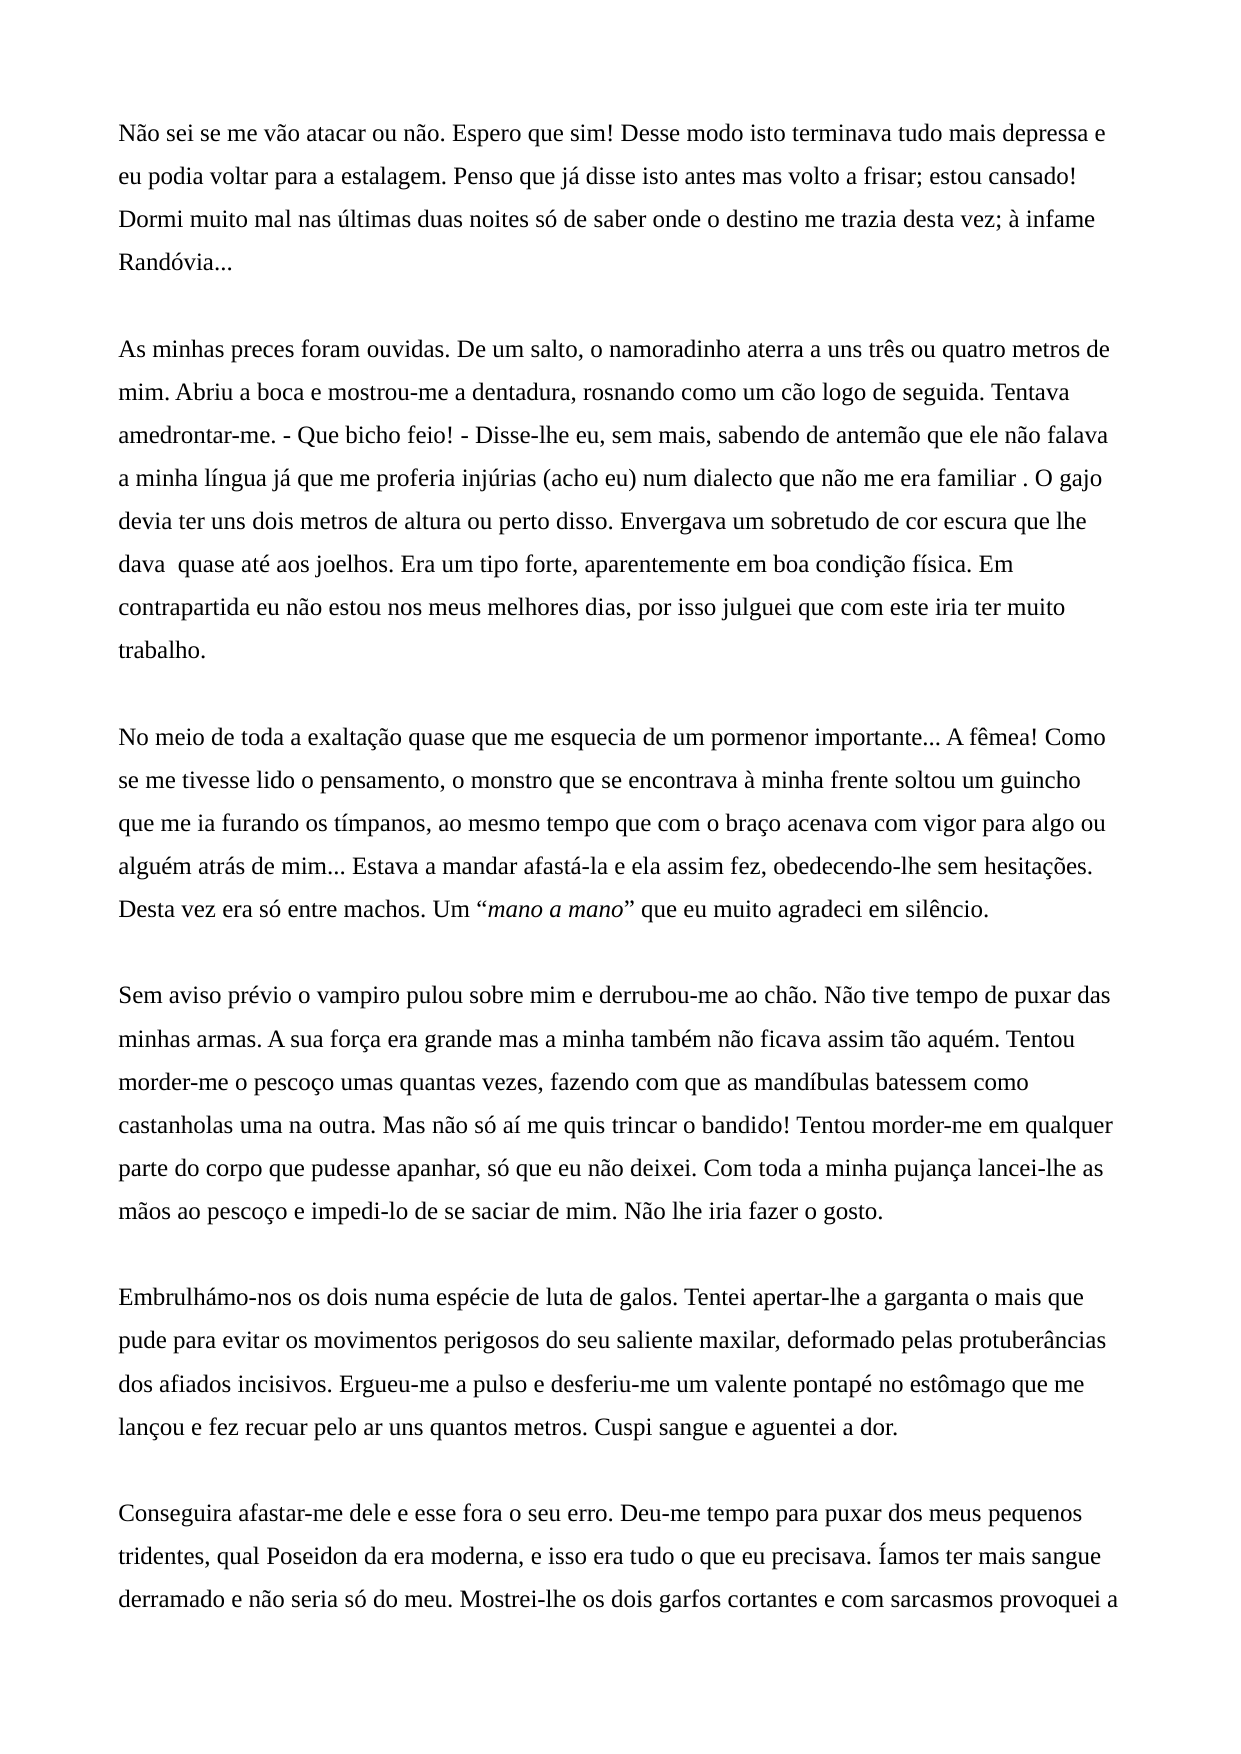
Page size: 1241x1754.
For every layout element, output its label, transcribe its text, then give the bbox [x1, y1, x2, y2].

text No meio de toda a exaltação quase que me esquecia de um pormenor importante... A fêmea! Como se me tivesse lido o pensamento, o monstro que se encontrava à minha frente soltou um guincho que me ia furando os tímpanos, ao mesmo tempo que com o braço acenava com vigor para algo ou alguém atrás de mim... Estava a mandar afastá-la e ela assim fez, obedecendo-lhe sem hesitações. Desta vez era só entre machos. Um “mano a mano” que eu muito agradeci em silêncio. [118, 722, 1122, 923]
text Embrulhámo-nos os dois numa espécie de luta de galos. Tentei apertar-lhe a garganta o mais que pude para evitar os movimentos perigosos do seu saliente maxilar, deformado pelas protuberâncias dos afiados incisivos. Ergueu-me a pulso e desferiu-me um valente pontapé no estômago que me lançou e fez recuar pelo ar uns quantos metros. Cuspi sangue e aguentei a dor. [118, 1282, 1122, 1441]
text As minhas preces foram ouvidas. De um salto, o namoradinho aterra a uns três ou quatro metros de mim. Abriu a boca e mostrou-me a dentadura, rosnando como um cão logo de seguida. Tentava amedrontar-me. - Que bicho feio! - Disse-lhe eu, sem mais, sabendo de antemão que ele não falava a minha língua já que me proferia injúrias (acho eu) num dialecto que não me era familiar . O gajo devia ter uns dois metros de altura ou perto disso. Envergava um sobretudo de cor escura que lhe dava quase até aos joelhos. Era um tipo forte, aparentemente em boa condição física. Em contrapartida eu não estou nos meus melhores dias, por isso julguei que com este iria ter muito trabalho. [118, 334, 1122, 664]
text Sem aviso prévio o vampiro pulou sobre mim e derrubou-me ao chão. Não tive tempo de puxar das minhas armas. A sua força era grande mas a minha também não ficava assim tão aquém. Tentou morder-me o pescoço umas quantas vezes, fazendo com que as mandíbulas batessem como castanholas uma na outra. Mas não só aí me quis trincar o bandido! Tentou morder-me em qualquer parte do corpo que pudesse apanhar, só que eu não deixei. Com toda a minha pujança lancei-lhe as mãos ao pescoço e impedi-lo de se saciar de mim. Não lhe iria fazer o gosto. [118, 981, 1122, 1225]
text Não sei se me vão atacar ou não. Espero que sim! Desse modo isto terminava tudo mais depressa e eu podia voltar para a estalagem. Penso que já disse isto antes mas volto a frisar; estou cansado! Dormi muito mal nas últimas duas noites só de saber onde o destino me trazia desta vez; à infame Randóvia... [118, 118, 1122, 276]
text Conseguira afastar-me dele e esse fora o seu erro. Deu-me tempo para puxar dos meus pequenos tridentes, qual Poseidon da era moderna, e isso era tudo o que eu precisava. Íamos ter mais sangue derramado e não seria só do meu. Mostrei-lhe os dois garfos cortantes e com sarcasmos provoquei a [118, 1498, 1122, 1613]
